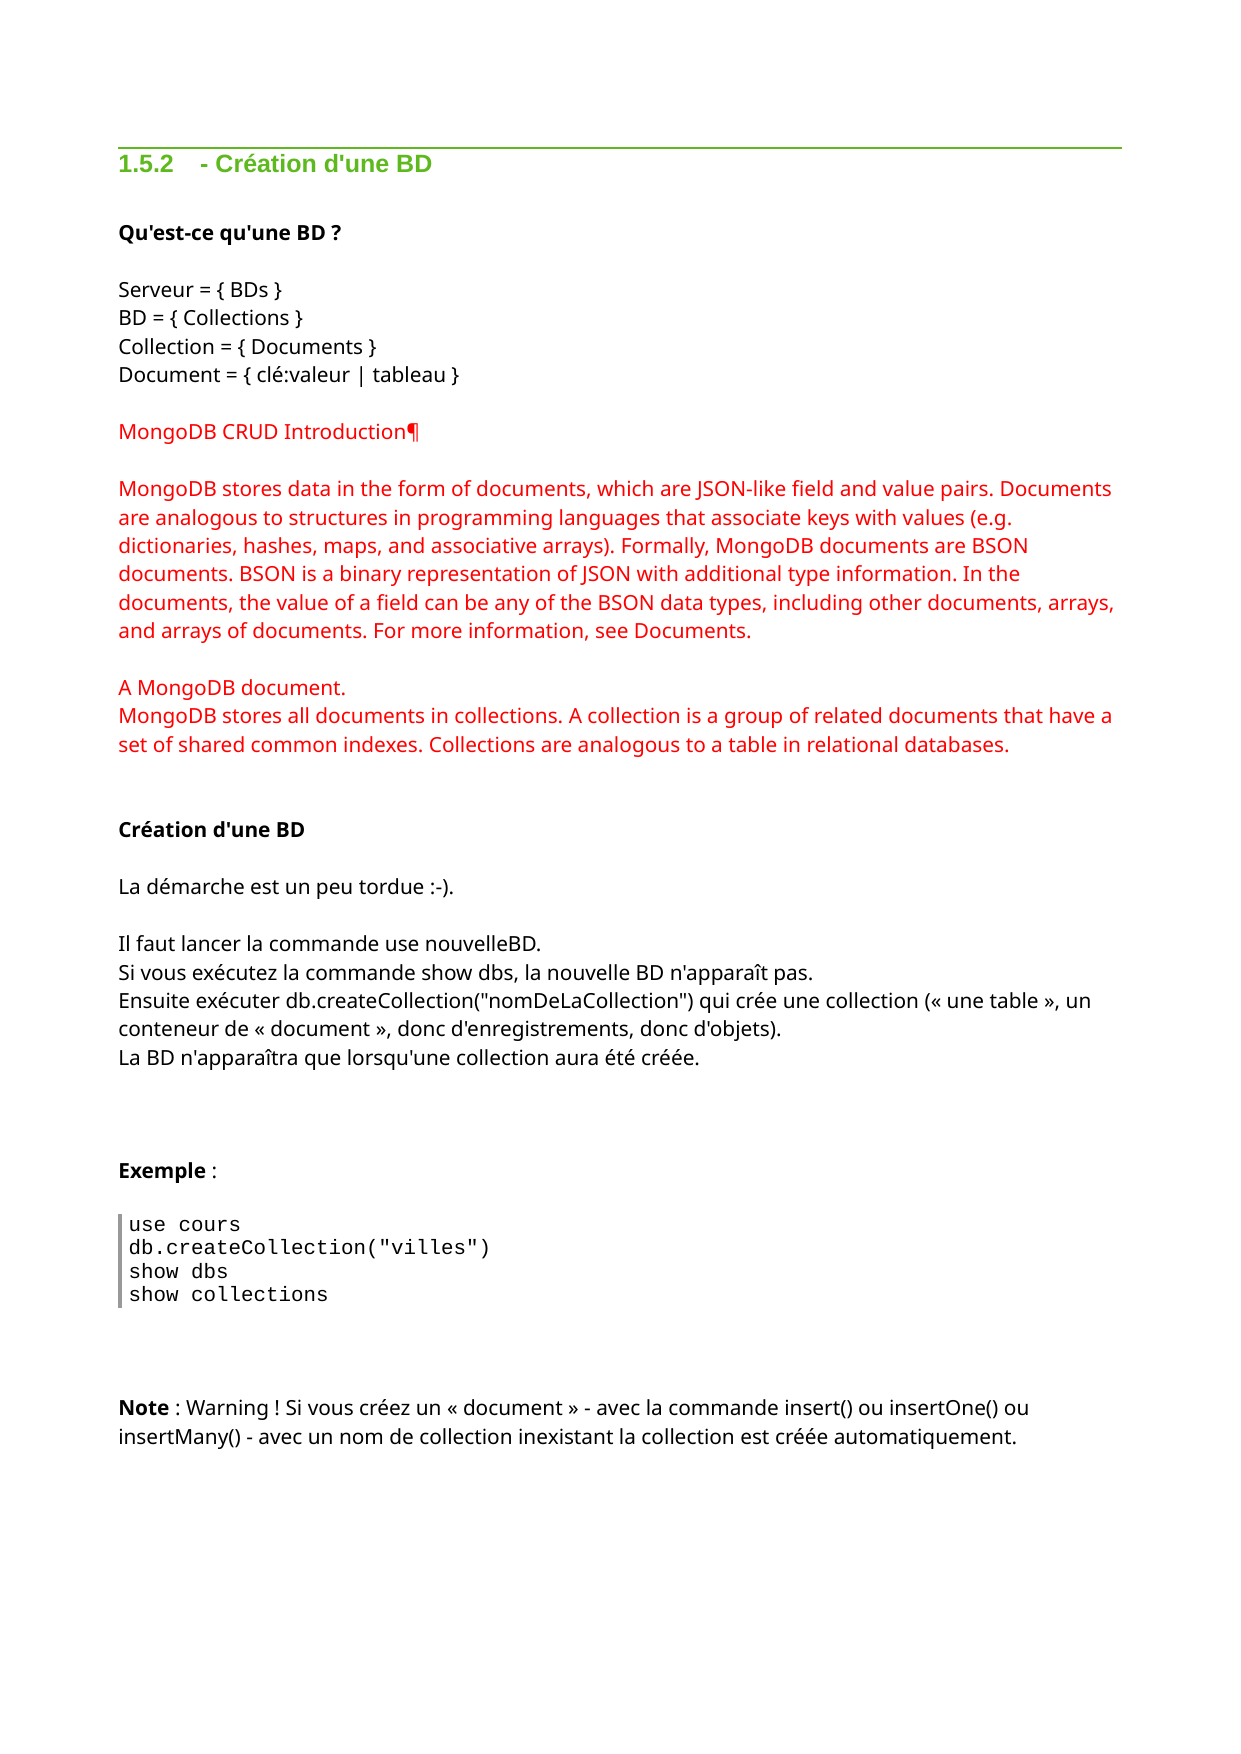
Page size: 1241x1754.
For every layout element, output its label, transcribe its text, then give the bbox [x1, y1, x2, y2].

text Création d'une BD [118, 815, 1122, 844]
text Serveur = { BDs } [118, 275, 1122, 303]
text Il faut lancer la commande use nouvelleBD. [118, 929, 1122, 958]
text show collections [122, 1284, 1122, 1308]
text MongoDB CRUD Introduction¶ [118, 417, 1122, 446]
text La démarche est un peu tordue :-). [118, 872, 1122, 901]
text A MongoDB document. [118, 673, 1122, 702]
text use cours [118, 1213, 1122, 1237]
text show dbs [122, 1261, 1122, 1284]
text MongoDB stores all documents in collections. A collection is a group of related documents that have a set of shared common indexes. Collections are analogous to a table in relational databases. [118, 702, 1122, 758]
text La BD n'apparaîtra que lorsqu'une collection aura été créée. [118, 1043, 1122, 1071]
text Si vous exécutez la commande show dbs, la nouvelle BD n'apparaît pas. [118, 958, 1122, 986]
text Note : Warning ! Si vous créez un « document » - avec la commande insert() ou insertOne() ou insertMany() - avec un nom de collection inexistant la collection est créée automatiquement. [118, 1393, 1122, 1450]
text MongoDB stores data in the form of documents, which are JSON-like field and value pairs. Documents are analogous to structures in programming languages that associate keys with values (e.g. dictionaries, hashes, maps, and associative arrays). Formally, MongoDB documents are BSON documents. BSON is a binary representation of JSON with additional type information. In the documents, the value of a field can be any of the BSON data types, including other documents, arrays, and arrays of documents. For more information, see Documents. [118, 474, 1122, 645]
text Document = { clé:valeur | tableau } [118, 360, 1122, 389]
text Exemple : [118, 1157, 1122, 1185]
text BD = { Collections } [118, 303, 1122, 332]
text db.createCollection("villes") [122, 1237, 1122, 1261]
subtitle - Création d'une BD [118, 149, 1122, 177]
text Ensuite exécuter db.createCollection("nomDeLaCollection") qui crée une collection (« une table », un conteneur de « document », donc d'enregistrements, donc d'objets). [118, 986, 1122, 1043]
text Collection = { Documents } [118, 332, 1122, 360]
text Qu'est-ce qu'une BD ? [118, 218, 1122, 247]
